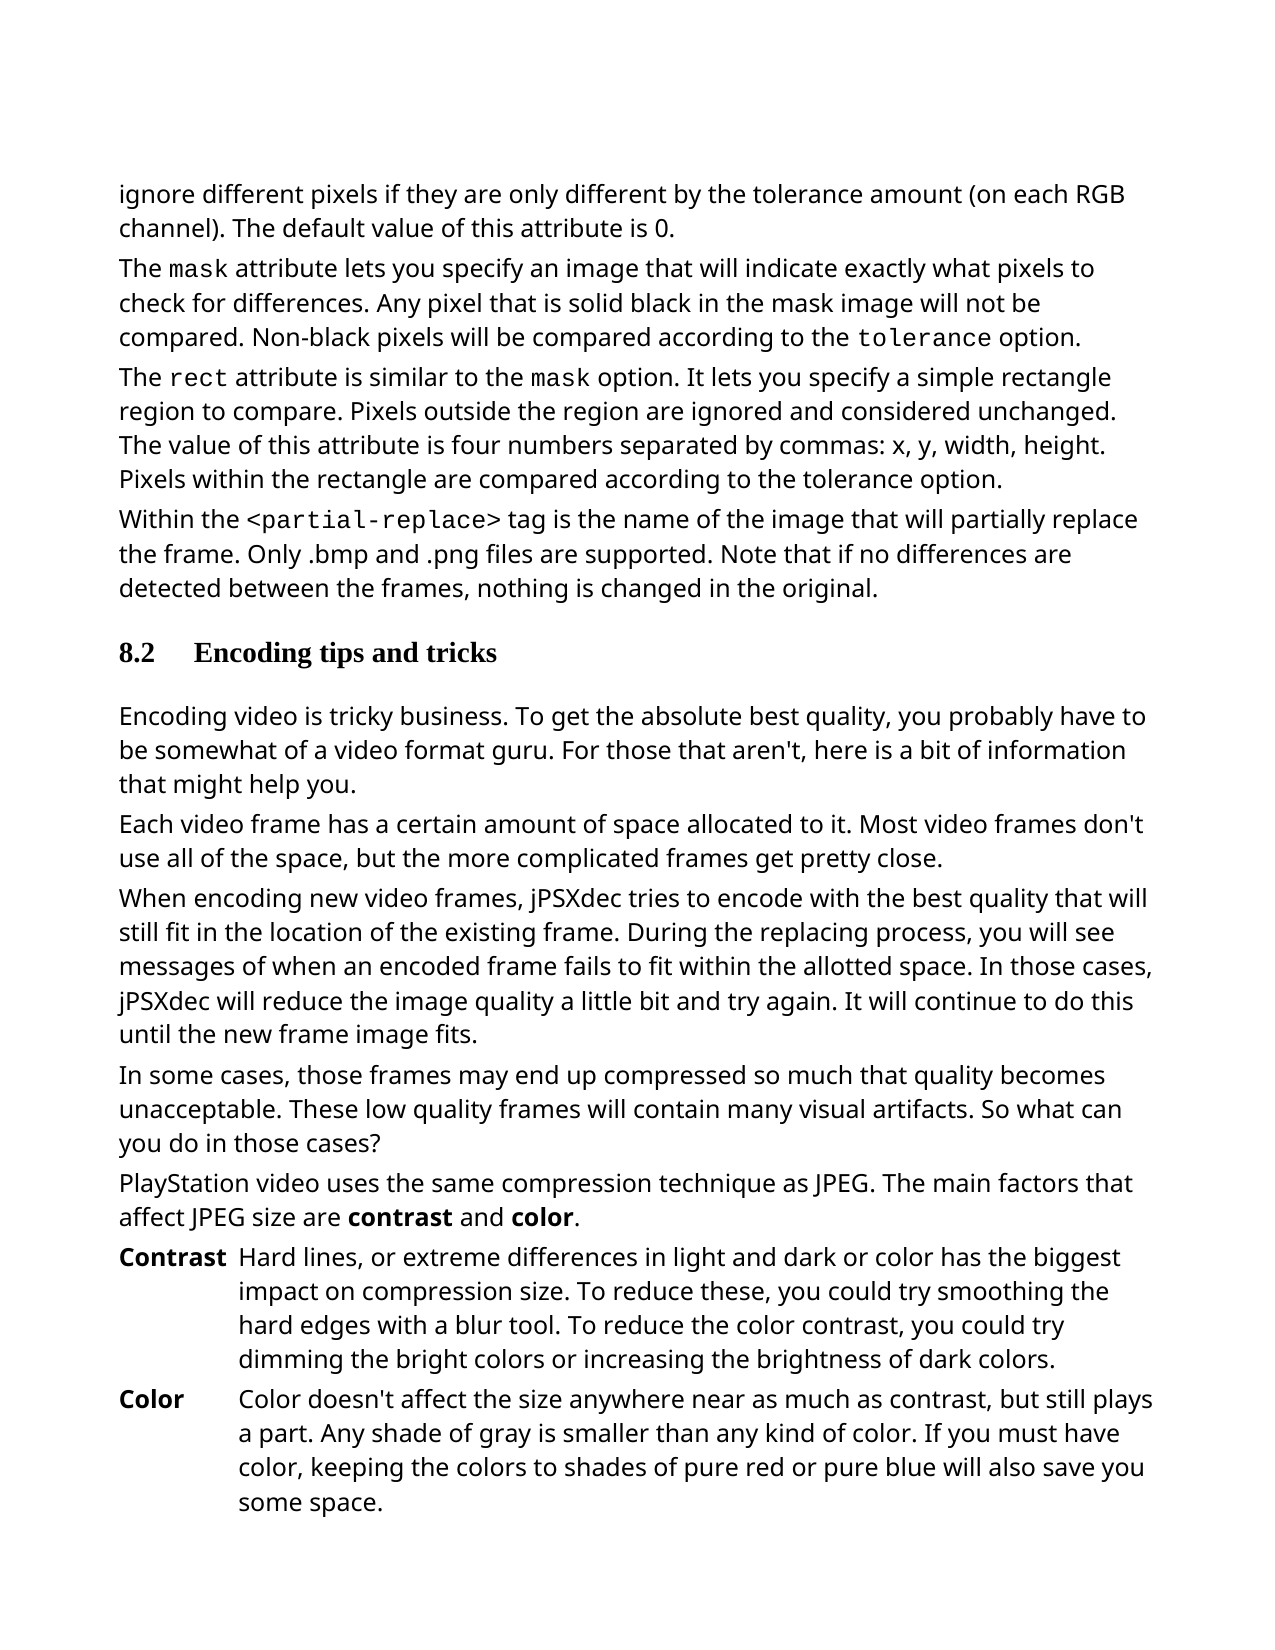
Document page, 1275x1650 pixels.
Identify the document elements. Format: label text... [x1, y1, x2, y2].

text Contrast Hard lines, or extreme differences in light and dark or color has the biggest impact on compression size. To reduce these, you could try smoothing the hard edges with a blur tool. To reduce the color contrast, you could try dimming the bright colors or increasing the brightness of dark colors. [118, 1240, 1156, 1376]
text When encoding new video frames, jPSXdec tries to encode with the best quality that will still fit in the location of the existing frame. During the replacing process, you will see messages of when an encoded frame fails to fit within the allotted space. In those cases, jPSXdec will reduce the image quality a little bit and try again. It will continue to do this until the new frame image fits. [118, 881, 1156, 1051]
text The rect attribute is similar to the mask option. It lets you specify a simple rectangle region to compare. Pixels outside the region are ignored and considered unchanged. The value of this attribute is four numbers separated by commas: x, y, width, height. Pixels within the rectangle are compared according to the tolerance option. [118, 359, 1156, 496]
subtitle Encoding tips and tricks [118, 636, 1156, 669]
text ignore different pixels if they are only different by the tolerance amount (on each RGB channel). The default value of this attribute is 0. [118, 177, 1156, 245]
text Each video frame has a certain amount of space allocated to it. Most video frames don't use all of the space, but the more complicated frames get pretty close. [118, 807, 1156, 875]
text Within the <partial-replace> tag is the name of the image that will partially replace the frame. Only .bmp and .png files are supported. Note that if no differences are detected between the frames, nothing is changed in the original. [118, 502, 1156, 604]
text In some cases, those frames may end up compressed so much that quality becomes unacceptable. These low quality frames will contain many visual artifacts. So what can you do in those cases? [118, 1057, 1156, 1159]
text Color Color doesn't affect the size anywhere near as much as contrast, but still plays a part. Any shade of gray is smaller than any kind of color. If you must have color, keeping the colors to shades of pure red or pure blue will also save you some space. [118, 1382, 1156, 1518]
text Encoding video is tricky business. To get the absolute best quality, you probably have to be somewhat of a video format guru. For those that aren't, here is a bit of information that might help you. [118, 698, 1156, 801]
text The mask attribute lets you specify an image that will indicate exactly what pixels to check for differences. Any pixel that is solid black in the mask image will not be compared. Non-black pixels will be compared according to the tolerance option. [118, 251, 1156, 353]
text PlayStation video uses the same compression technique as JPEG. The main factors that affect JPEG size are contrast and color. [118, 1166, 1156, 1234]
